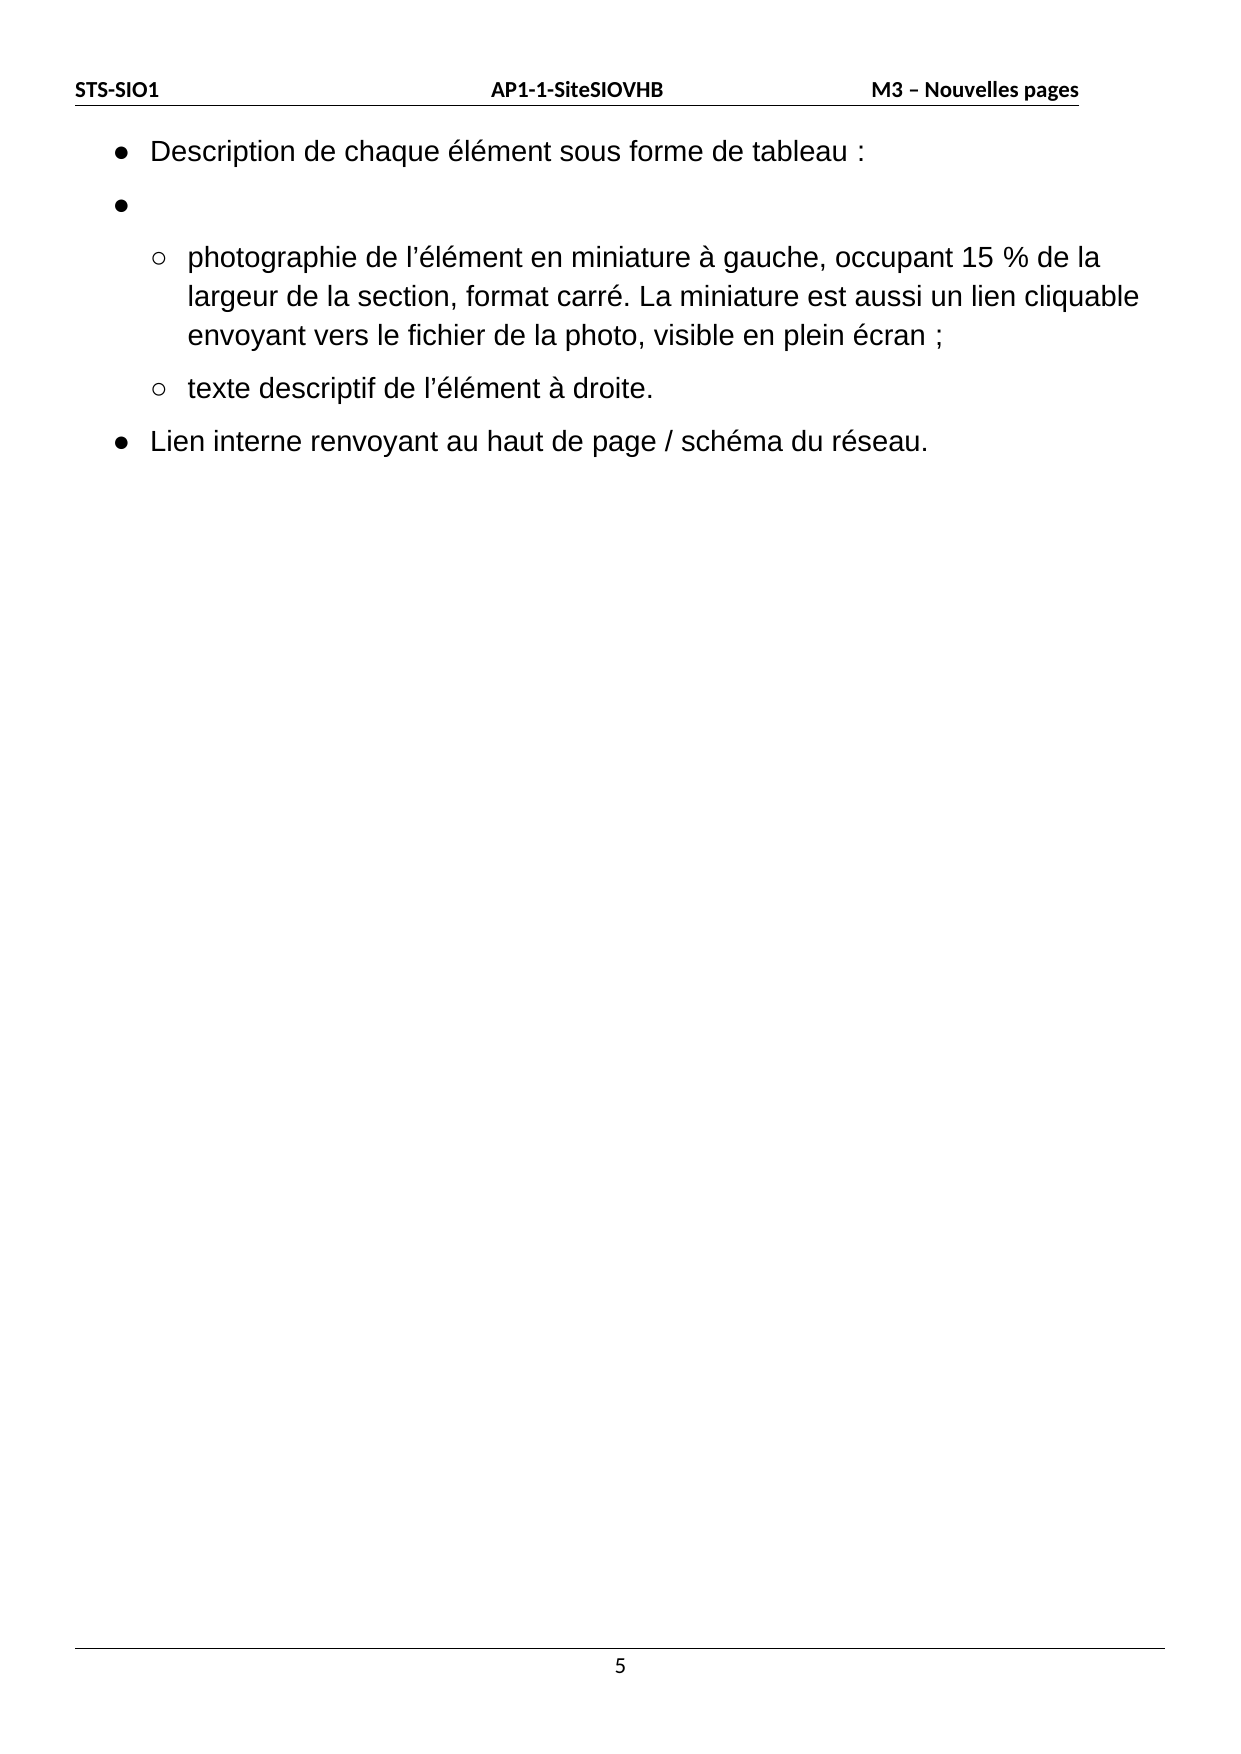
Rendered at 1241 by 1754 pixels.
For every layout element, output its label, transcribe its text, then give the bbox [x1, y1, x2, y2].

list photographie de l’élément en miniature à gauche, occupant 15 % de la largeur de la section, format carré. La miniature est aussi un lien cliquable envoyant vers le fichier de la photo, visible en plein écran ; [150, 240, 1165, 351]
list texte descriptif de l’élément à droite. [150, 371, 1165, 404]
list Description de chaque élément sous forme de tableau : [112, 134, 1165, 168]
list Lien interne renvoyant au haut de page / schéma du réseau. [112, 424, 1165, 457]
